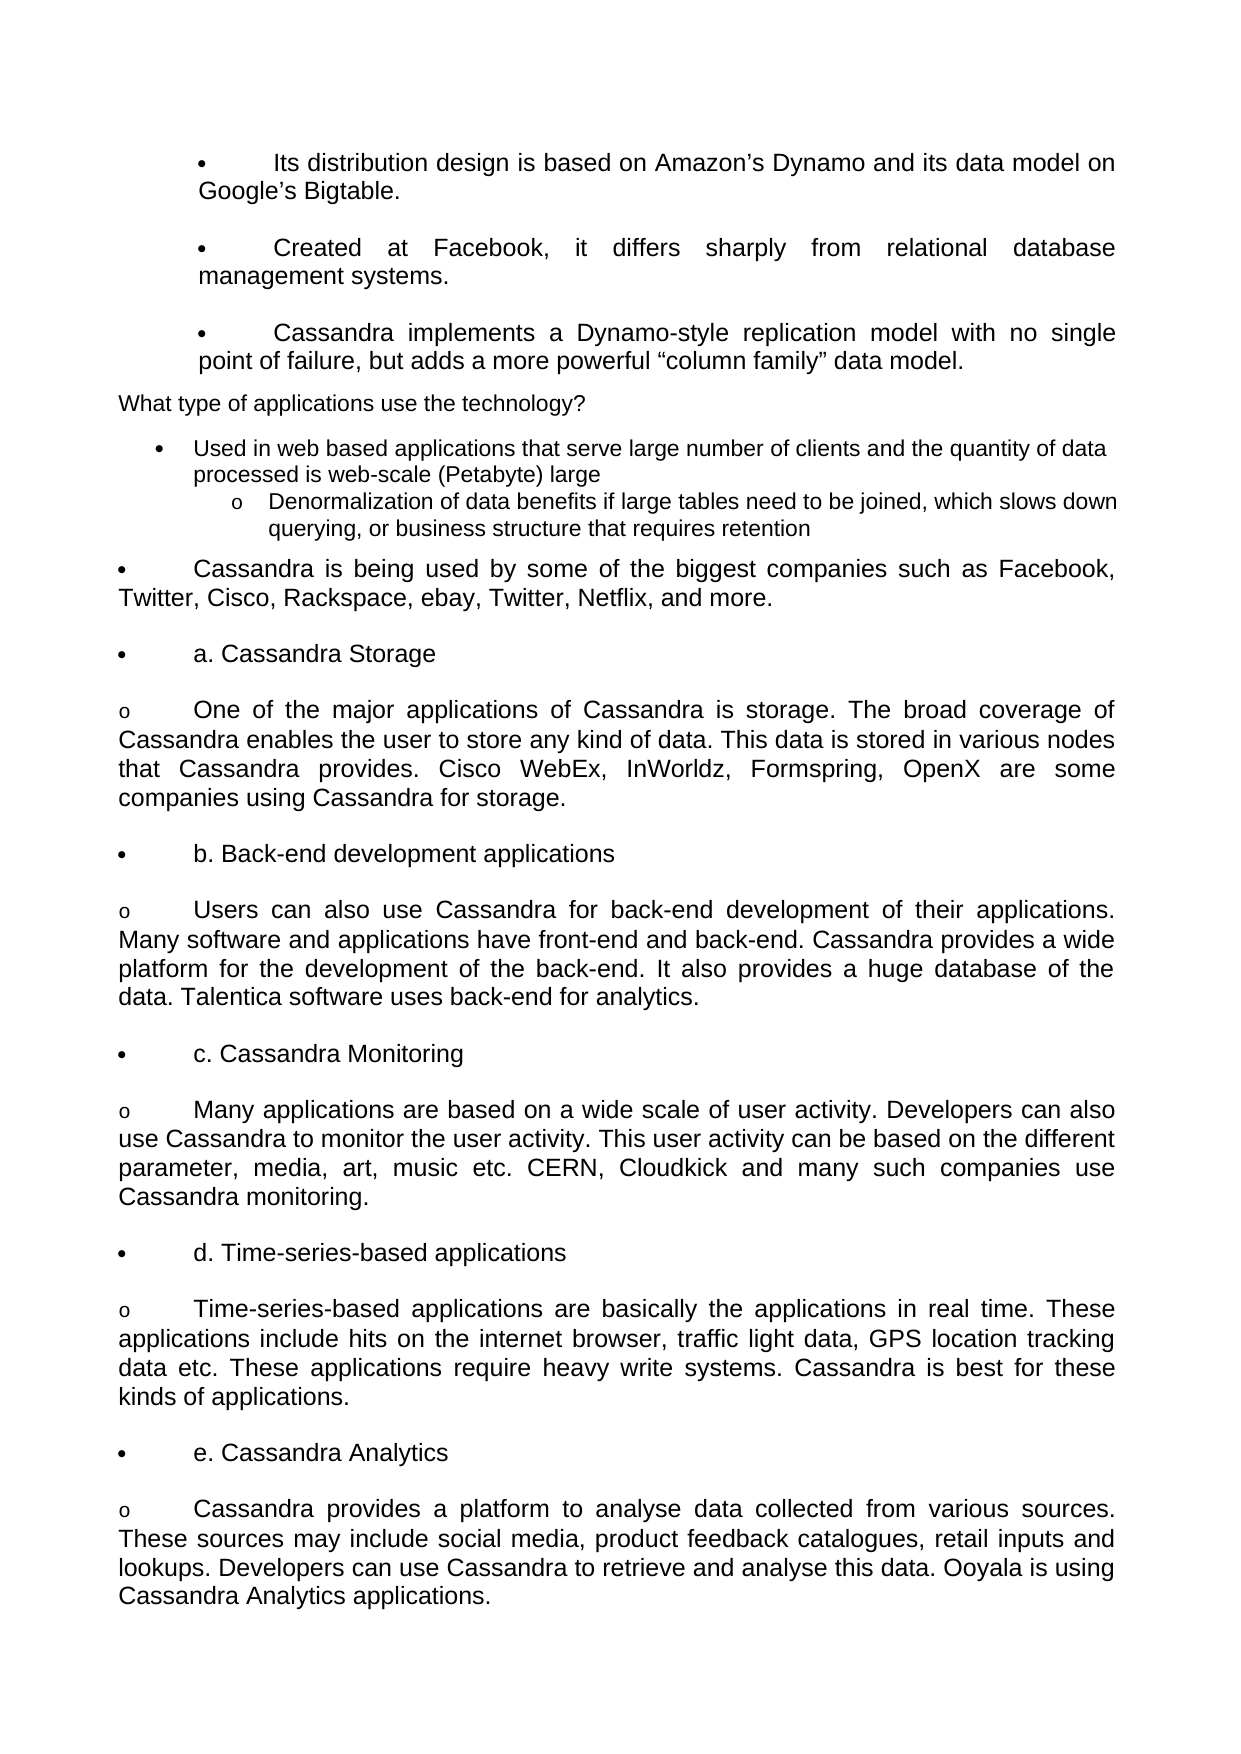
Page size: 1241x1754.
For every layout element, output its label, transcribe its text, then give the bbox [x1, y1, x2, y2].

list a. Cassandra Storage [118, 639, 1117, 668]
list Cassandra implements a Dynamo-style replication model with no single point of failure, but adds a more powerful “column family” data model. [198, 318, 1117, 375]
list Denormalization of data benefits if large tables need to be joined, which slows down querying, or business structure that requires retention [231, 488, 1122, 542]
list Time-series-based applications are basically the applications in real time. These applications include hits on the internet browser, traffic light data, GPS location tracking data etc. These applications require heavy write systems. Cassandra is best for these kinds of applications. [118, 1294, 1117, 1410]
list e. Cassandra Analytics [118, 1438, 1117, 1467]
list Created at Facebook, it differs sharply from relational database management systems. [198, 233, 1117, 290]
list b. Back-end development applications [118, 839, 1117, 868]
list One of the major applications of Cassandra is storage. The broad coverage of Cassandra enables the user to store any kind of data. This data is stored in various nodes that Cassandra provides. Cisco WebEx, InWorldz, Formspring, OpenX are some companies using Cassandra for storage. [118, 695, 1117, 811]
text What type of applications use the technology? [118, 390, 1122, 416]
list Its distribution design is based on Amazon’s Dynamo and its data model on Google’s Bigtable. [198, 148, 1117, 205]
list Used in web based applications that serve large number of clients and the quantity of data processed is web-scale (Petabyte) large [156, 435, 1122, 488]
list c. Cassandra Monitoring [118, 1038, 1117, 1067]
list d. Time-series-based applications [118, 1238, 1117, 1267]
list Cassandra is being used by some of the biggest companies such as Facebook, Twitter, Cisco, Rackspace, ebay, Twitter, Netflix, and more. [118, 554, 1117, 612]
list Cassandra provides a platform to analyse data collected from various sources. These sources may include social media, product feedback catalogues, retail inputs and lookups. Developers can use Cassandra to retrieve and analyse this data. Ooyala is using Cassandra Analytics applications. [118, 1494, 1117, 1610]
list Many applications are based on a wide scale of user activity. Developers can also use Cassandra to monitor the user activity. This user activity can be based on the different parameter, media, art, music etc. CERN, Cloudkick and many such companies use Cassandra monitoring. [118, 1095, 1117, 1211]
list Users can also use Cassandra for back-end development of their applications. Many software and applications have front-end and back-end. Cassandra provides a wide platform for the development of the back-end. It also provides a huge database of the data. Talentica software uses back-end for analytics. [118, 895, 1117, 1011]
